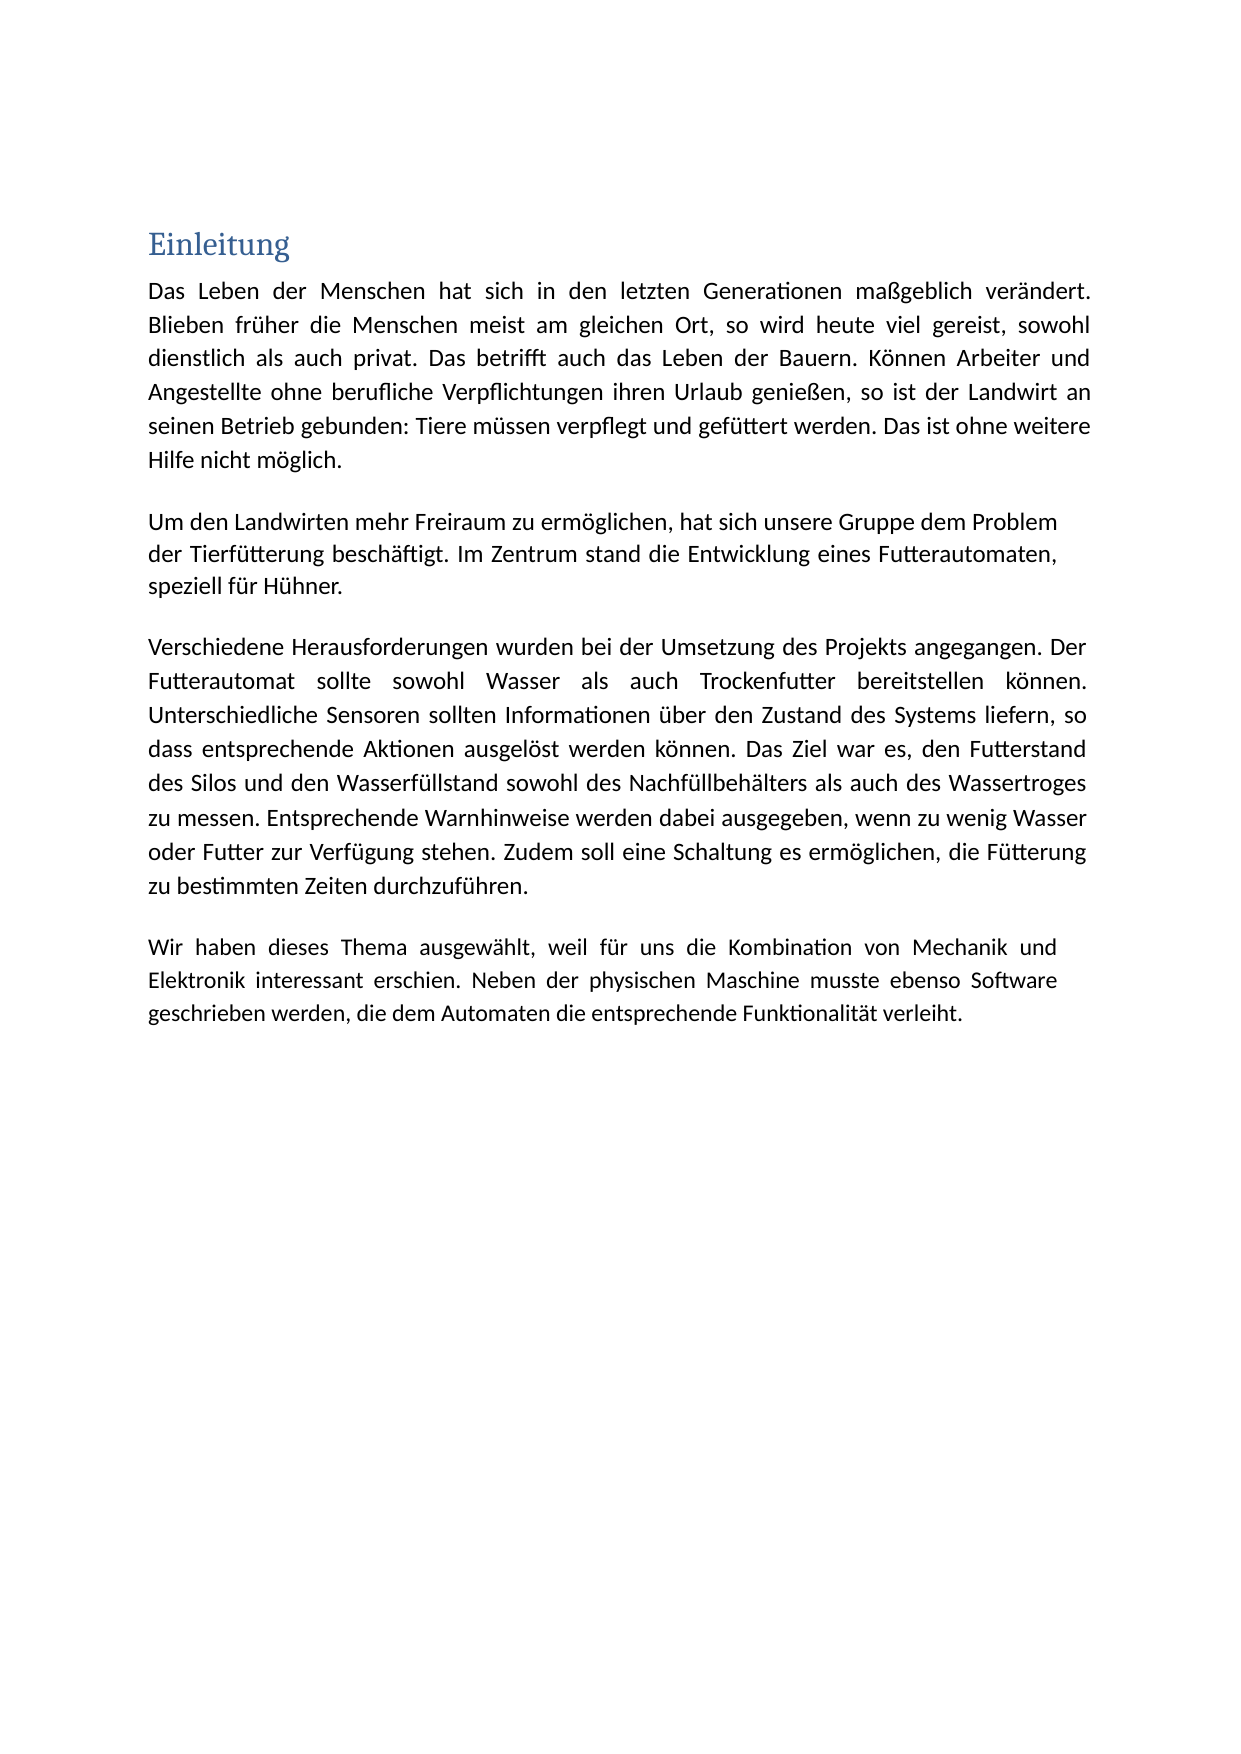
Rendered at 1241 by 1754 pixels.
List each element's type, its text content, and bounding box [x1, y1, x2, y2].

text Um den Landwirten mehr Freiraum zu ermöglichen, hat sich unsere Gruppe dem Problem der Tierfütterung beschäftigt. Im Zentrum stand die Entwicklung eines Futterautomaten, speziell für Hühner. [148, 506, 1059, 600]
text Wir haben dieses Thema ausgewählt, weil für uns die Kombination von Mechanik und Elektronik interessant erschien. Neben der physischen Maschine musste ebenso Software geschrieben werden, die dem Automaten die entsprechende Funktionalität verleiht. [148, 932, 1059, 1027]
text Verschiedene Herausforderungen wurden bei der Umsetzung des Projekts angegangen. Der Futterautomat sollte sowohl Wasser als auch Trockenfutter bereitstellen können. Unterschiedliche Sensoren sollten Informationen über den Zustand des Systems liefern, so dass entsprechende Aktionen ausgelöst werden können. Das Ziel war es, den Futterstand des Silos und den Wasserfüllstand sowohl des Nachfüllbehälters als auch des Wassertroges zu messen. Entsprechende Warnhinweise werden dabei ausgegeben, wenn zu wenig Wasser oder Futter zur Verfügung stehen. Zudem soll eine Schaltung es ermöglichen, die Fütterung zu bestimmten Zeiten durchzuführen. [148, 631, 1088, 901]
text Das Leben der Menschen hat sich in den letzten Generationen maßgeblich verändert. Blieben früher die Menschen meist am gleichen Ort, so wird heute viel gereist, sowohl dienstlich als auch privat. Das betrifft auch das Leben der Bauern. Können Arbeiter und Angestellte ohne berufliche Verpflichtungen ihren Urlaub genießen, so ist der Landwirt an seinen Betrieb gebunden: Tiere müssen verpflegt und gefüttert werden. Das ist ohne weitere Hilfe nicht möglich. [148, 275, 1092, 475]
text Einleitung [148, 226, 1094, 264]
